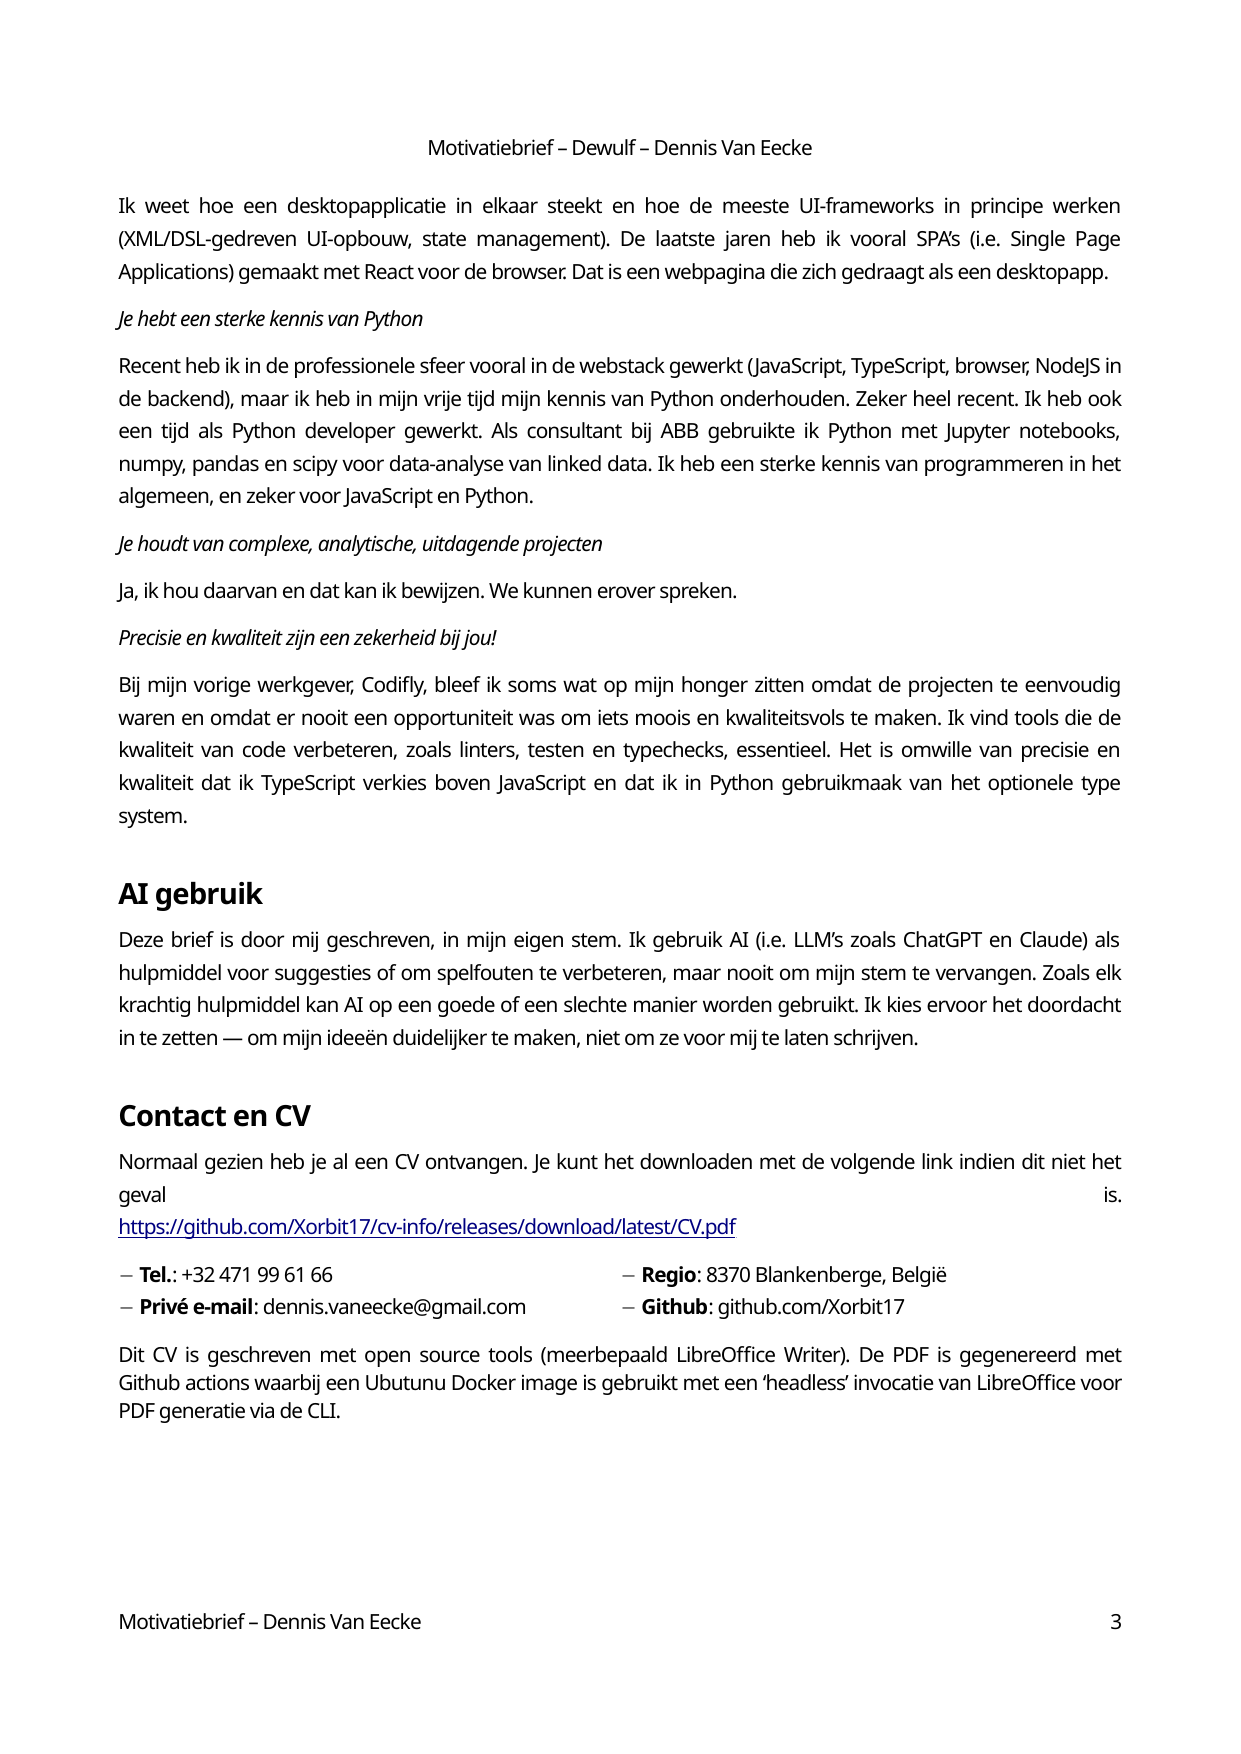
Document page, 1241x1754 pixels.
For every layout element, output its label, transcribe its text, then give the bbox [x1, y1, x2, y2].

text Normaal gezien heb je al een CV ontvangen. Je kunt het downloaden met de volgende link indien dit niet het geval is. https://github.com/Xorbit17/cv-info/releases/download/latest/CV.pdf [118, 1147, 1122, 1241]
text Dit CV is geschreven met open source tools (meerbepaald LibreOffice Writer). De PDF is gegenereerd met Github actions waarbij een Ubutunu Docker image is gebruikt met een ‘headless’ invocatie van LibreOffice voor PDF generatie via de CLI. [118, 1340, 1122, 1425]
text Ja, ik hou daarvan en dat kan ik bewijzen. We kunnen erover spreken. [118, 576, 1122, 604]
text Je houdt van complexe, analytische, uitdagende projecten [118, 529, 1122, 557]
table_header Tel.: +32 471 99 61 66 Privé e-mail: dennis.vaneecke@gmail.com [118, 1260, 620, 1325]
table_header Regio: 8370 Blankenberge, België Github: github.com/Xorbit17 [620, 1260, 1122, 1325]
text Ik weet hoe een desktopapplicatie in elkaar steekt en hoe de meeste UI-frameworks in principe werken (XML/DSL-gedreven UI-opbouw, state management). De laatste jaren heb ik vooral SPA’s (i.e. Single Page Applications) gemaakt met React voor de browser. Dat is een webpagina die zich gedraagt als een desktopapp. [118, 192, 1122, 285]
text Recent heb ik in de professionele sfeer vooral in de webstack gewerkt (JavaScript, TypeScript, browser, NodeJS in de backend), maar ik heb in mijn vrije tijd mijn kennis van Python onderhouden. Zeker heel recent. Ik heb ook een tijd als Python developer gewerkt. Als consultant bij ABB gebruikte ik Python met Jupyter notebooks, numpy, pandas en scipy voor data-analyse van linked data. Ik heb een sterke kennis van programmeren in het algemeen, en zeker voor JavaScript en Python. [118, 351, 1122, 510]
text Bij mijn vorige werkgever, Codifly, bleef ik soms wat op mijn honger zitten omdat de projecten te eenvoudig waren en omdat er nooit een opportuniteit was om iets moois en kwaliteitsvols te maken. Ik vind tools die de kwaliteit van code verbeteren, zoals linters, testen en typechecks, essentieel. Het is omwille van precisie en kwaliteit dat ik TypeScript verkies boven JavaScript en dat ik in Python gebruikmaak van het optionele type system. [118, 670, 1122, 829]
subtitle AI gebruik [118, 873, 1122, 913]
text Je hebt een sterke kennis van Python [118, 304, 1122, 332]
text Deze brief is door mij geschreven, in mijn eigen stem. Ik gebruik AI (i.e. LLM’s zoals ChatGPT en Claude) als hulpmiddel voor suggesties of om spelfouten te verbeteren, maar nooit om mijn stem te vervangen. Zoals elk krachtig hulpmiddel kan AI op een goede of een slechte manier worden gebruikt. Ik kies ervoor het doordacht in te zetten — om mijn ideeën duidelijker te maken, niet om ze voor mij te laten schrijven. [118, 925, 1122, 1051]
subtitle Contact en CV [118, 1095, 1122, 1135]
text Precisie en kwaliteit zijn een zekerheid bij jou! [118, 623, 1122, 652]
